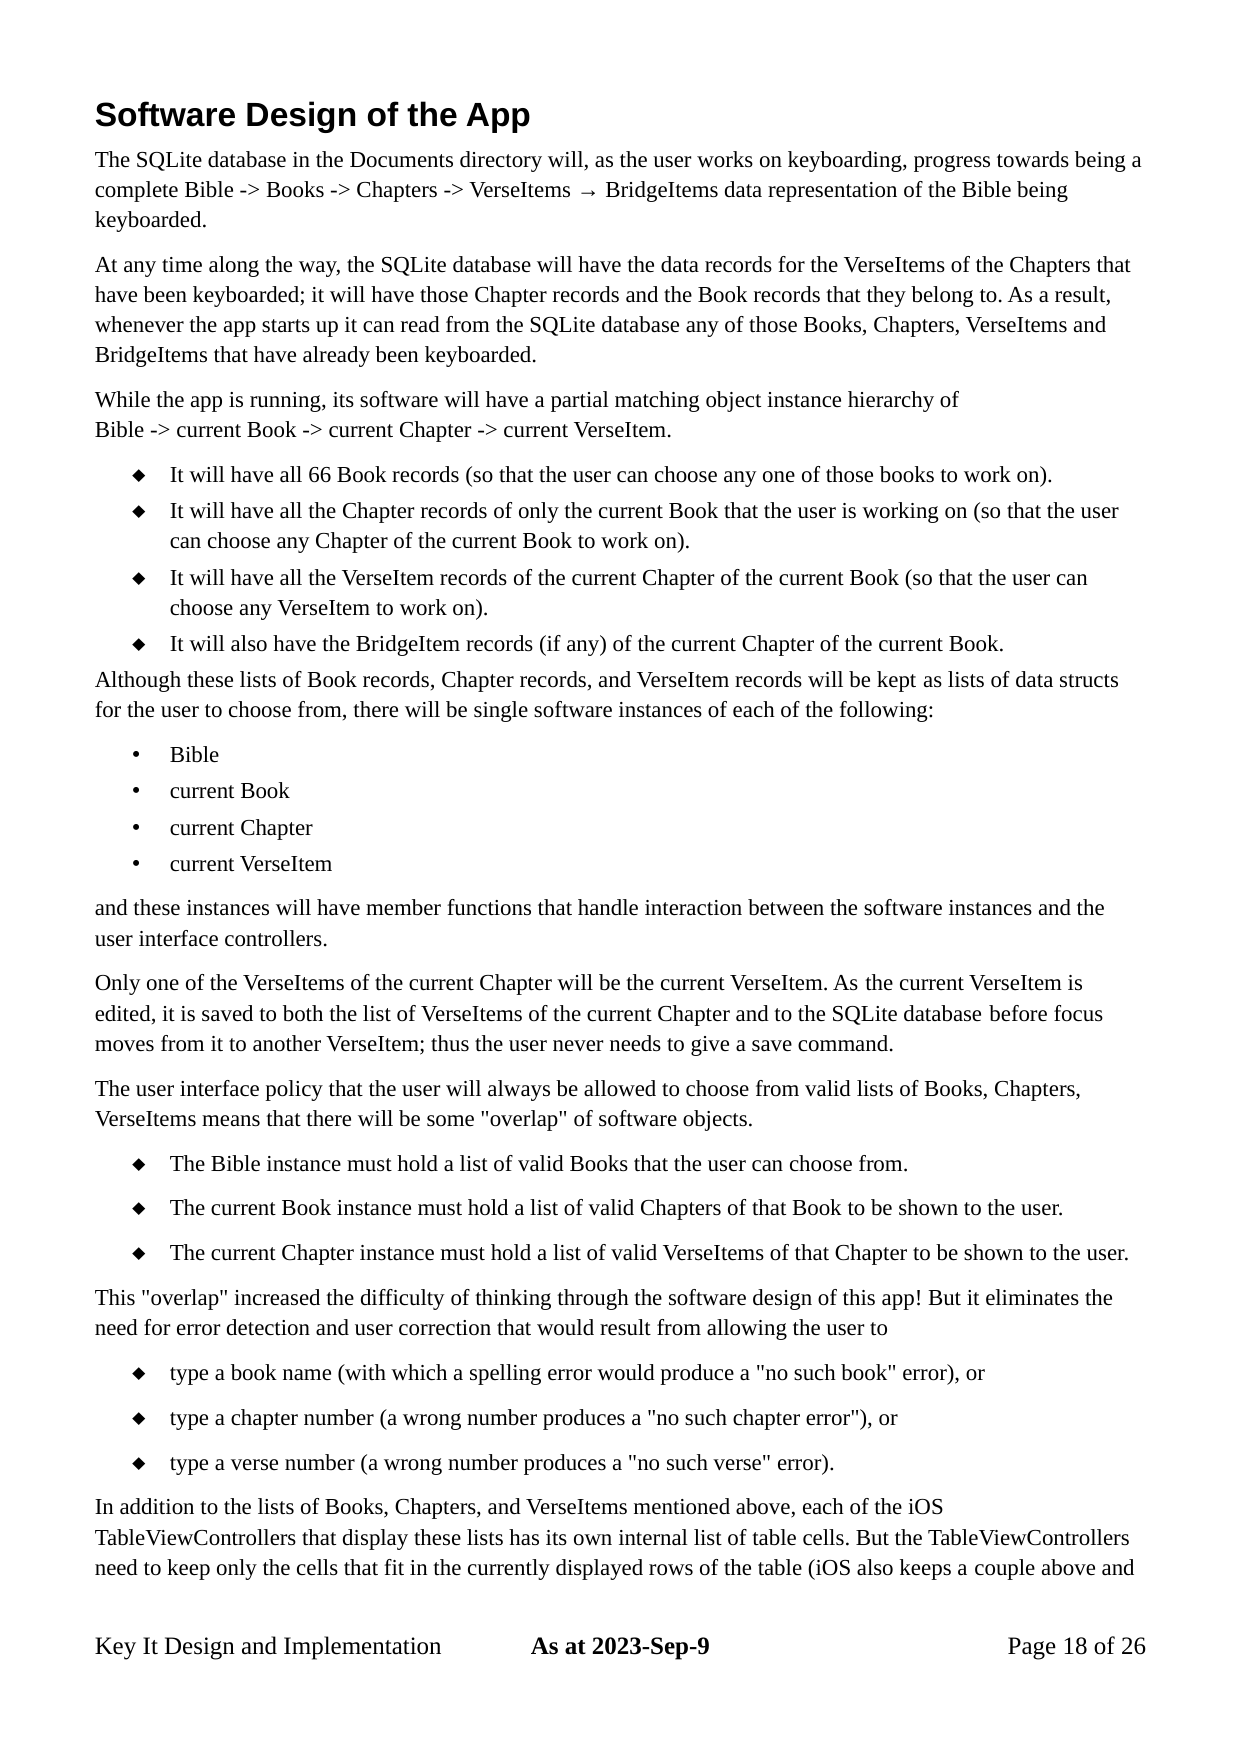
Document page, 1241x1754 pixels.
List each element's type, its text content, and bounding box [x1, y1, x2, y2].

text Only one of the VerseItems of the current Chapter will be the current VerseItem. As the current VerseItem is edited, it is saved to both the list of VerseItems of the current Chapter and to the SQLite database before focus moves from it to another VerseItem; thus the user never needs to give a save command. [94, 969, 1146, 1056]
list It will have all the Chapter records of only the current Book that the user is working on (so that the user can choose any Chapter of the current Book to work on). [132, 497, 1146, 554]
list It will have all 66 Book records (so that the user can choose any one of those books to work on). [132, 461, 1146, 488]
text In addition to the lists of Books, Chapters, and VerseItems mentioned above, each of the iOS TableViewControllers that display these lists has its own internal list of table cells. But the TableViewControllers need to keep only the cells that fit in the currently displayed rows of the table (iOS also keeps a couple above and [94, 1493, 1146, 1580]
text and these instances will have member functions that handle interaction between the software instances and the user interface controllers. [94, 894, 1146, 951]
text While the app is running, its software will have a partial matching object instance hierarchy of Bible -> current Book -> current Chapter -> current VerseItem. [94, 386, 1146, 443]
text Although these lists of Book records, Chapter records, and VerseItem records will be kept as lists of data structs for the user to choose from, there will be single software instances of each of the following: [94, 666, 1146, 723]
subtitle Software Design of the App [94, 94, 1146, 133]
list It will also have the BridgeItem records (if any) of the current Chapter of the current Book. [132, 630, 1146, 656]
list The current Chapter instance must hold a list of valid VerseItems of that Chapter to be shown to the user. [132, 1239, 1146, 1266]
text At any time along the way, the SQLite database will have the data records for the VerseItems of the Chapters that have been keyboarded; it will have those Chapter records and the Book records that they belong to. As a result, whenever the app starts up it can read from the SQLite database any of those Books, Chapters, VerseItems and BridgeItems that have already been keyboarded. [94, 251, 1146, 368]
text The SQLite database in the Documents directory will, as the user works on keyboarding, progress towards being a complete Bible -> Books -> Chapters -> VerseItems → BridgeItems data representation of the Bible being keyboarded. [94, 146, 1146, 232]
list type a verse number (a wrong number produces a "no such verse" error). [132, 1449, 1146, 1475]
list It will have all the VerseItem records of the current Chapter of the current Book (so that the user can choose any VerseItem to work on). [132, 564, 1146, 620]
list current Book [132, 777, 1146, 804]
list type a book name (with which a spelling error would produce a "no such book" error), or [132, 1359, 1146, 1385]
list current VerseItem [132, 850, 1146, 876]
list type a chapter number (a wrong number produces a "no such chapter error"), or [132, 1404, 1146, 1430]
list The current Book instance must hold a list of valid Chapters of that Book to be shown to the user. [132, 1194, 1146, 1221]
list The Bible instance must hold a list of valid Books that the user can choose from. [132, 1150, 1146, 1176]
list Bible [132, 741, 1146, 768]
text This "overlap" increased the difficulty of thinking through the software design of this app! But it eliminates the need for error detection and user correction that would result from allowing the user to [94, 1284, 1146, 1341]
list current Chapter [132, 813, 1146, 840]
text The user interface policy that the user will always be allowed to choose from valid lists of Books, Chapters, VerseItems means that there will be some "overlap" of software objects. [94, 1075, 1146, 1131]
